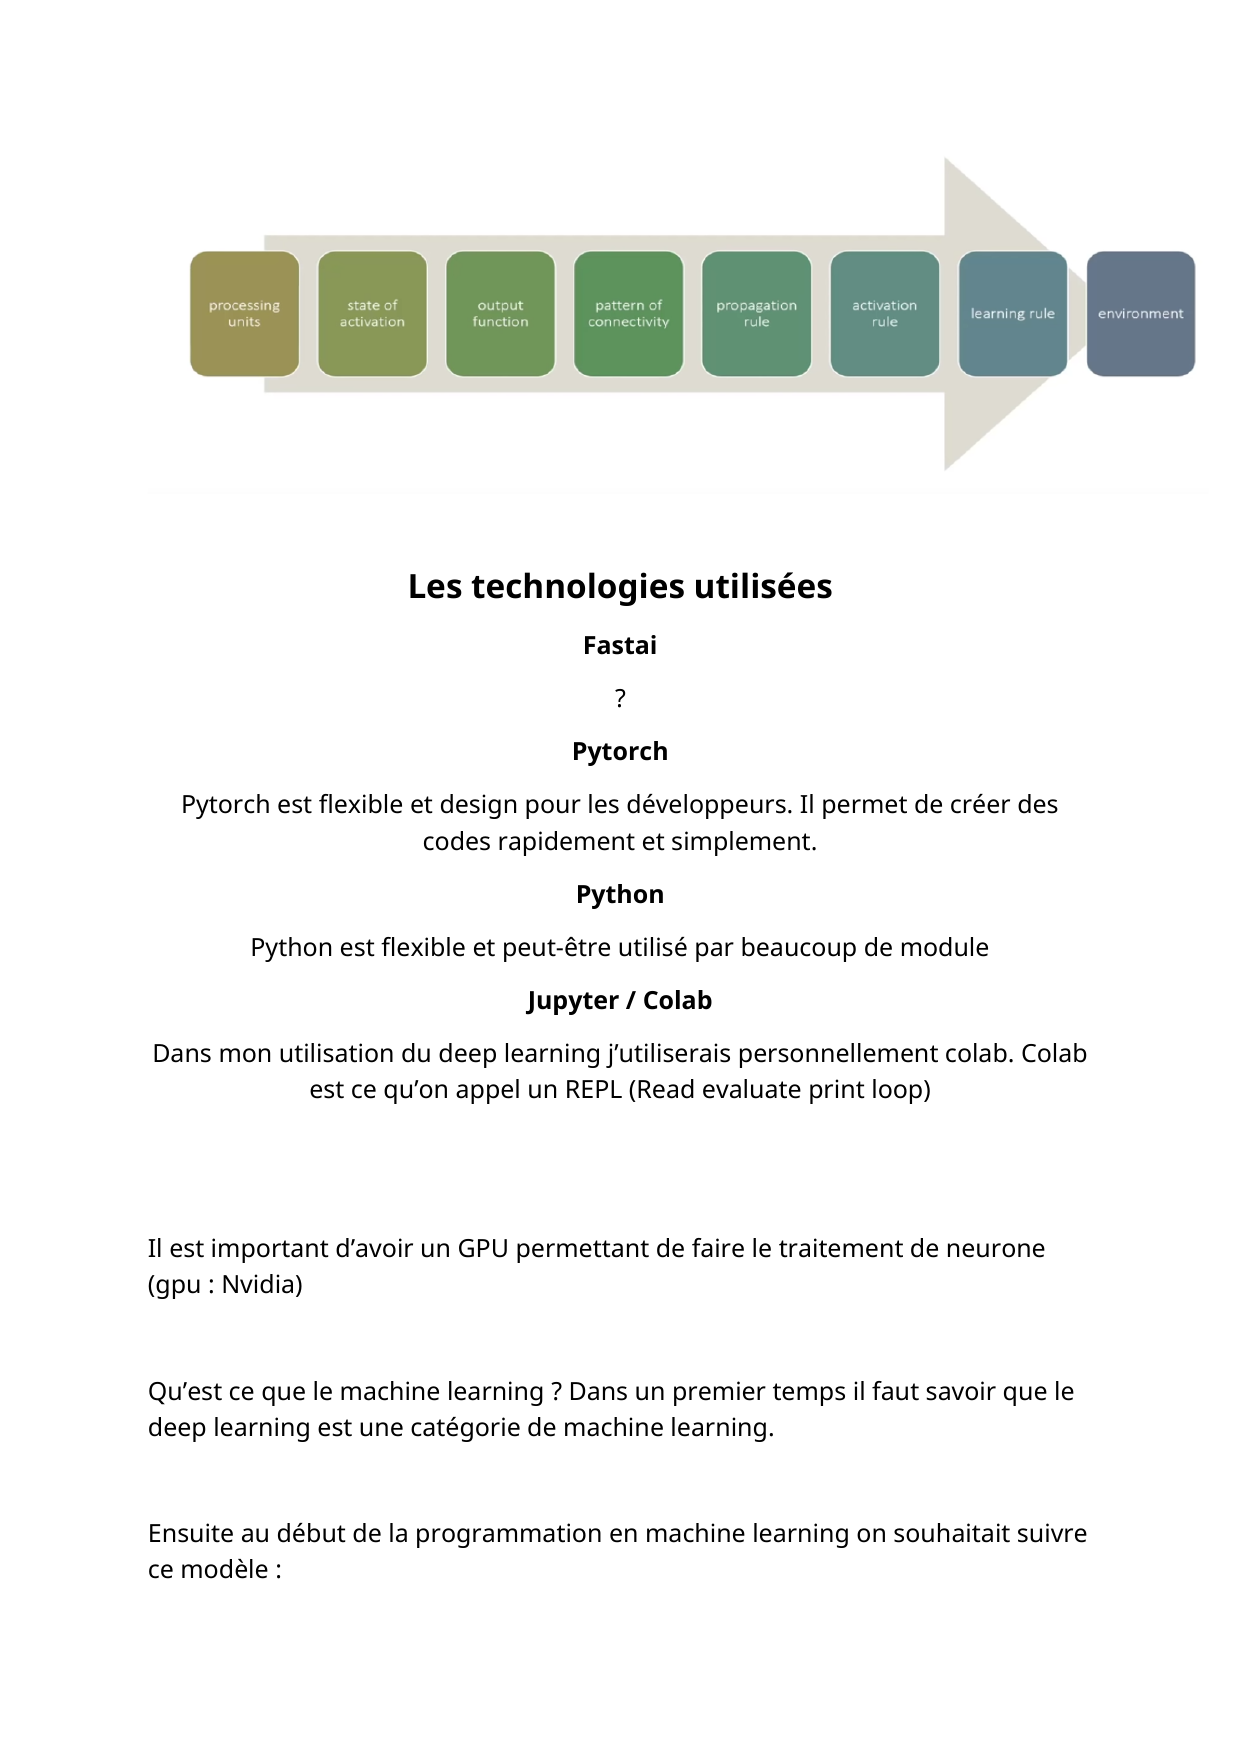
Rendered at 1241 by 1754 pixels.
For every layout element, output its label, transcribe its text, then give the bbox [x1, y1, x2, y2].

text ? [148, 681, 1093, 715]
text Qu’est ce que le machine learning ? Dans un premier temps il faut savoir que le deep learning est une catégorie de machine learning. [148, 1373, 1093, 1444]
text Pytorch [148, 734, 1093, 768]
text Dans mon utilisation du deep learning j’utiliserais personnellement colab. Colab est ce qu’on appel un REPL (Read evaluate print loop) [148, 1035, 1093, 1106]
text Ensuite au début de la programmation en machine learning on souhaitait suivre ce modèle : [148, 1516, 1093, 1586]
text Il est important d’avoir un GPU permettant de faire le traitement de neurone (gpu : Nvidia) [148, 1231, 1093, 1301]
text Python [148, 876, 1093, 910]
text Les technologies utilisées [148, 563, 1093, 608]
text Fastai [148, 628, 1093, 662]
text Jupyter / Colab [148, 982, 1093, 1016]
text Python est flexible et peut-être utilisé par beaucoup de module [148, 929, 1093, 963]
text Pytorch est flexible et design pour les développeurs. Il permet de créer des codes rapidement et simplement. [148, 787, 1093, 857]
